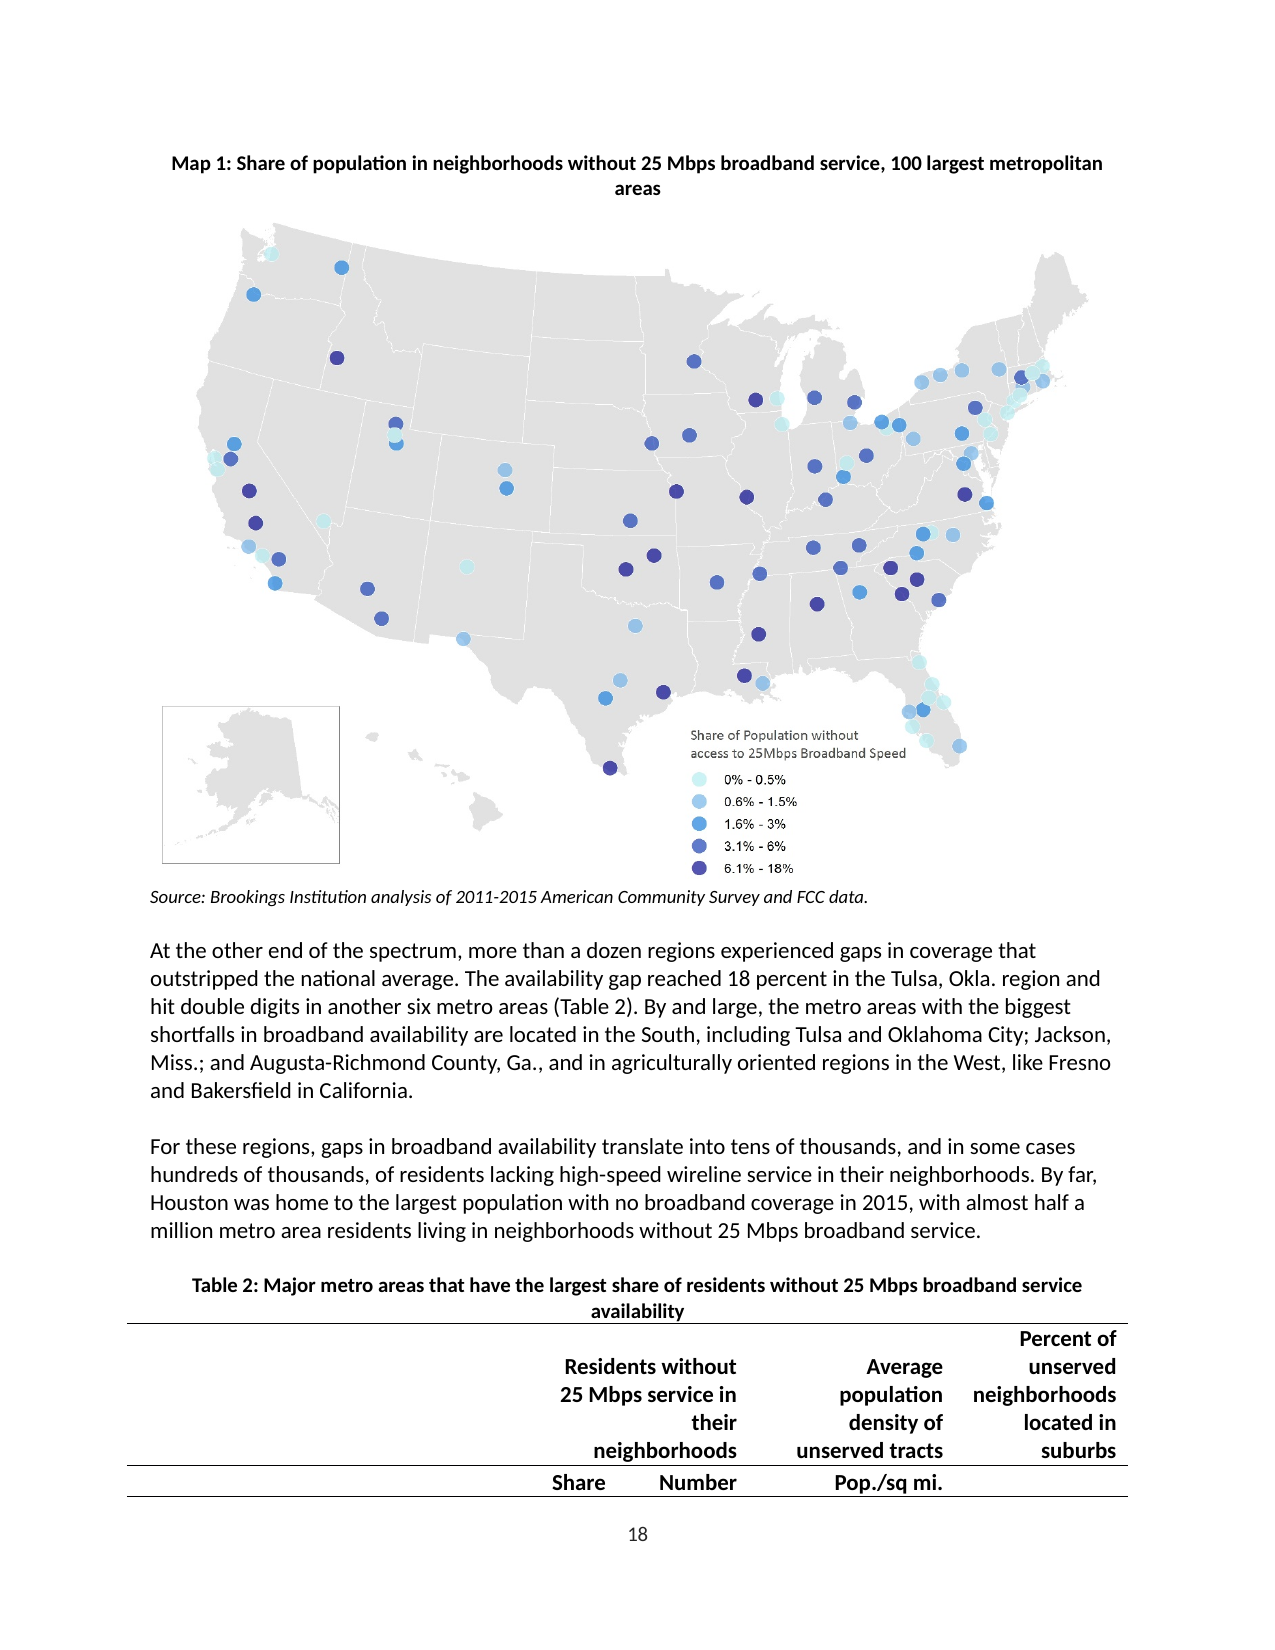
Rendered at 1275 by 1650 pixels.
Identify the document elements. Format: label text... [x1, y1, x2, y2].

table_header [127, 1324, 532, 1464]
picture [150, 200, 1125, 884]
text Source: Brookings Institution analysis of 2011-2015 American Community Survey and FCC data. [150, 885, 1125, 908]
table_cell [127, 1466, 532, 1496]
table_header Percent of unserved neighborhoods located in suburbs [954, 1324, 1127, 1464]
table_cell Number [617, 1466, 748, 1496]
text Map 1: Share of population in neighborhoods without 25 Mbps broadband service, 100 largest metropolitan areas [150, 150, 1125, 200]
table_header [748, 1324, 776, 1464]
text At the other end of the spectrum, more than a dozen regions experienced gaps in coverage that outstripped the national average. The availability gap reached 18 percent in the Tulsa, Okla. region and hit double digits in another six metro areas (Table 2). By and large, the metro areas with the biggest shortfalls in broadband availability are located in the South, including Tulsa and Oklahoma City; Jackson, Miss.; and Augusta-Richmond County, Ga., and in agriculturally oriented regions in the West, like Fresno and Bakersfield in California. [150, 936, 1125, 1104]
table_cell Pop./sq mi. [776, 1466, 954, 1496]
text Table 2: Major metro areas that have the largest share of residents without 25 Mbps broadband service availability [150, 1272, 1125, 1323]
table_header Residents without 25 Mbps service in their neighborhoods [533, 1324, 748, 1464]
table_cell [748, 1466, 776, 1496]
text For these regions, gaps in broadband availability translate into tens of thousands, and in some cases hundreds of thousands, of residents lacking high-speed wireline service in their neighborhoods. By far, Houston was home to the largest population with no broadband coverage in 2015, with almost half a million metro area residents living in neighborhoods without 25 Mbps broadband service. [150, 1132, 1125, 1244]
table_cell [954, 1466, 1127, 1496]
table_header Average population density of unserved tracts [776, 1324, 954, 1464]
table_cell Share [533, 1466, 617, 1496]
